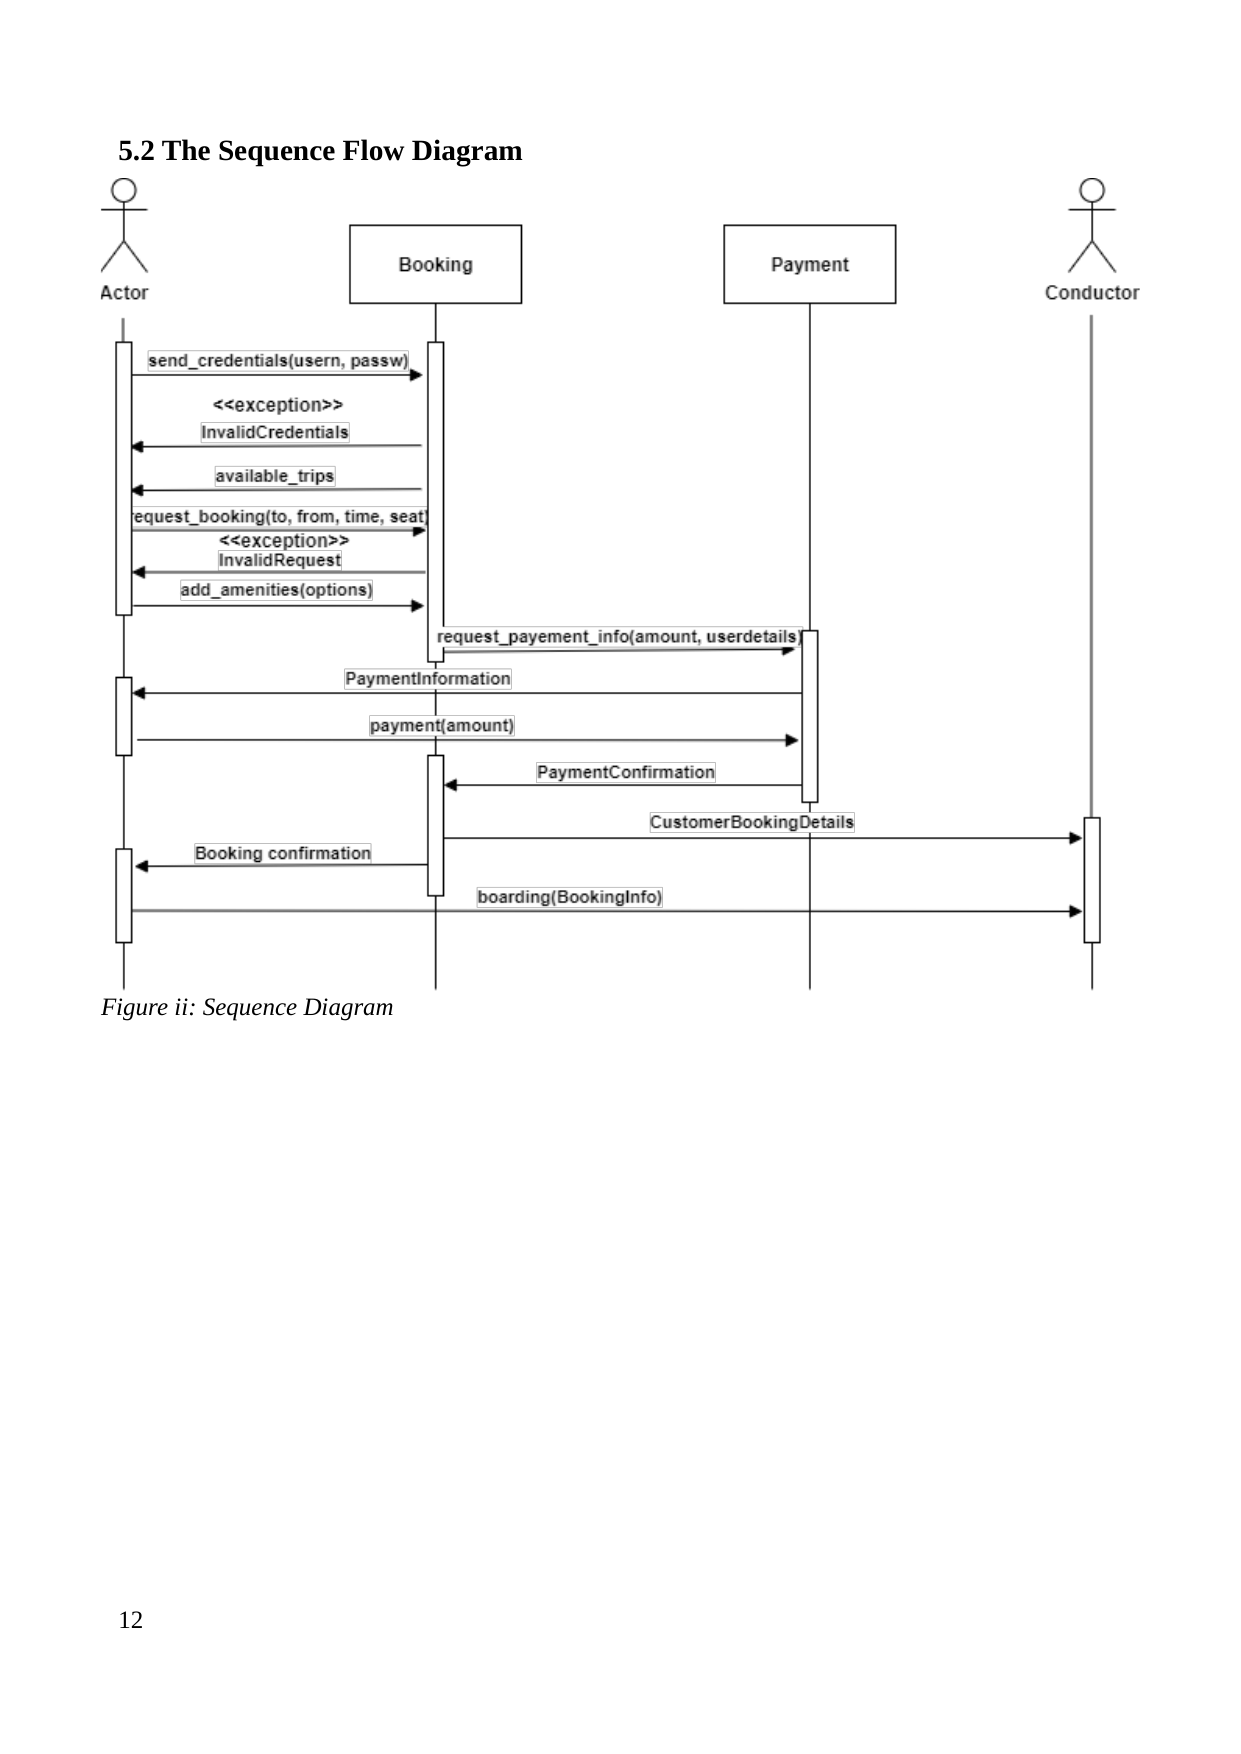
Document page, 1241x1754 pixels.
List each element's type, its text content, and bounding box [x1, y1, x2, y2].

text Figure ii: Sequence Diagram [101, 992, 1139, 1021]
subtitle 5.2 The Sequence Flow Diagram [118, 133, 1122, 166]
picture [100, 178, 1140, 992]
